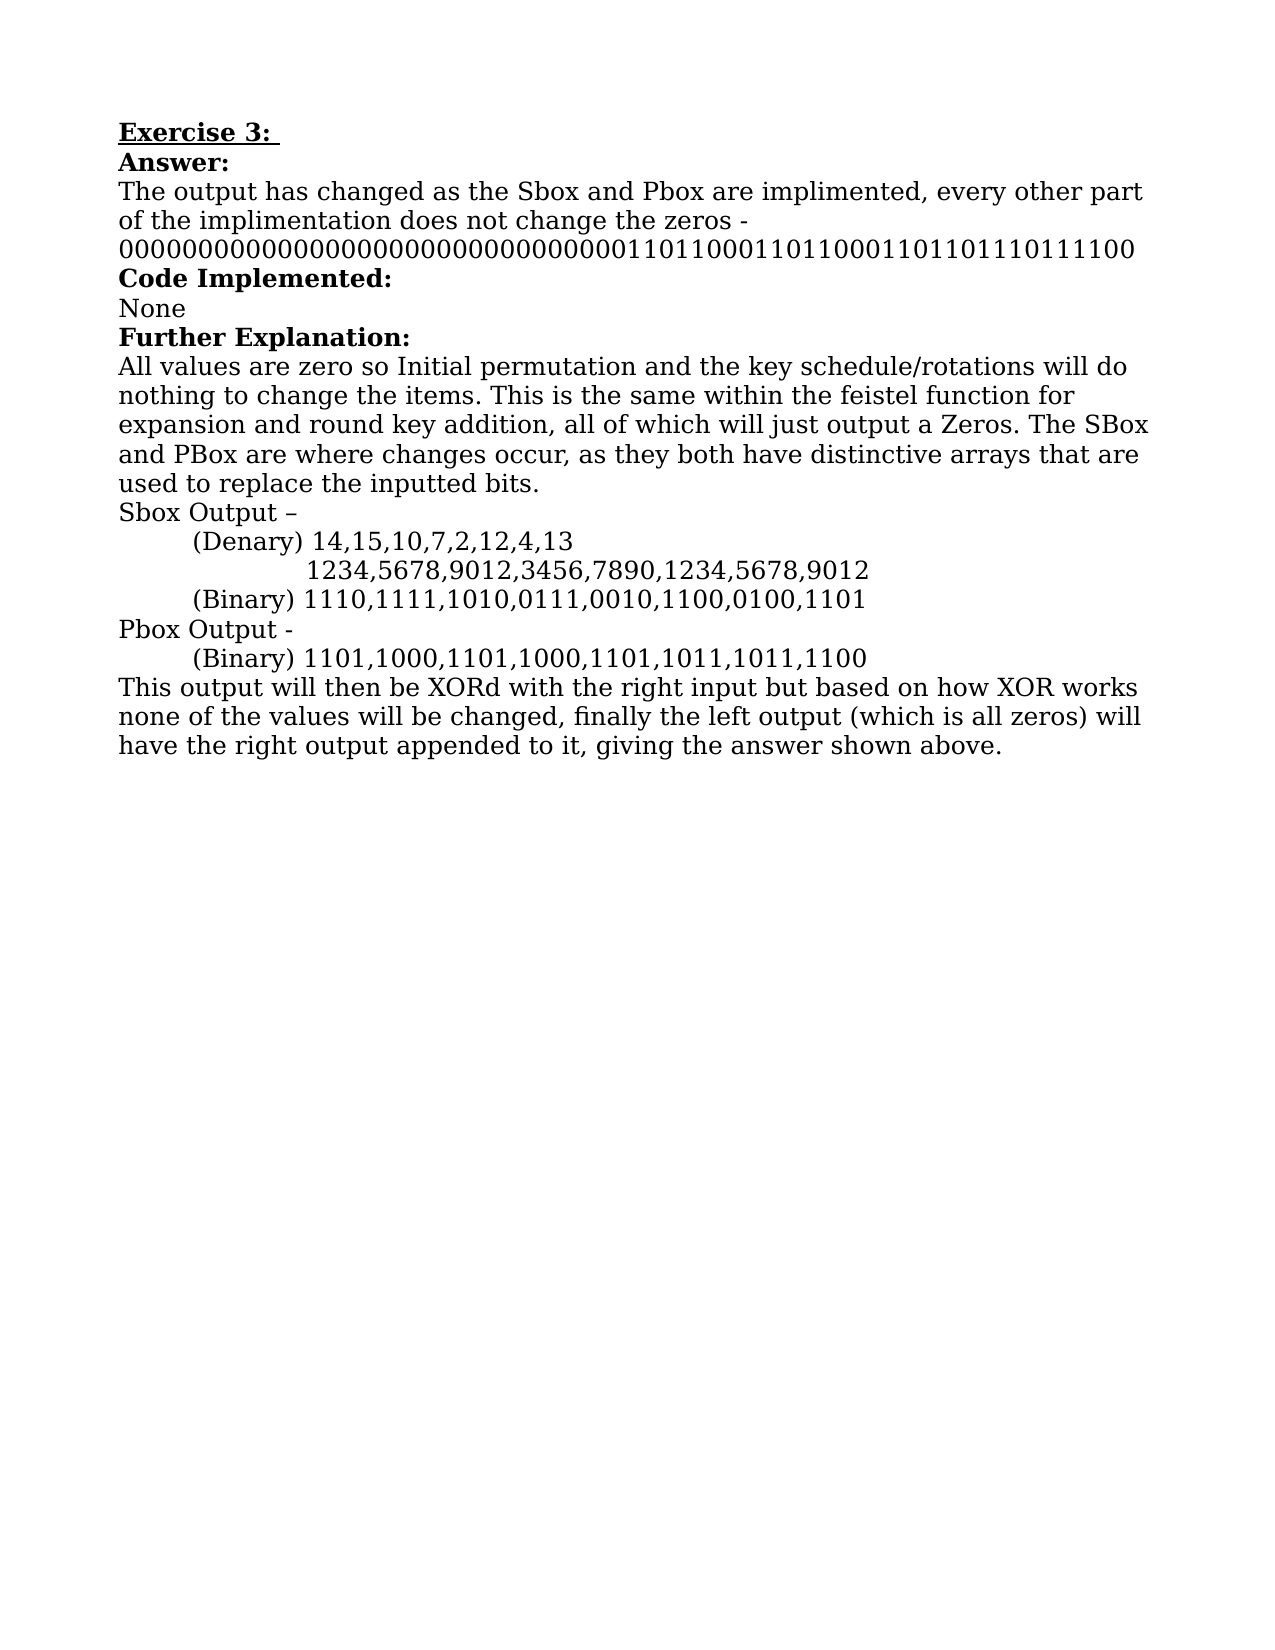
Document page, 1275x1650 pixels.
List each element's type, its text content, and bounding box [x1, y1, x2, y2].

text (Denary) 14,15,10,7,2,12,4,13 [118, 527, 1157, 556]
text (Binary) 1110,1111,1010,0111,0010,1100,0100,1101 [118, 586, 1157, 615]
text Exercise 3: [118, 118, 1157, 147]
text Code Implemented: [118, 264, 1157, 294]
text Sbox Output – [118, 498, 1157, 527]
text This output will then be XORd with the right input but based on how XOR works none of the values will be changed, finally the left output (which is all zeros) will have the right output appended to it, giving the answer shown above. [118, 673, 1157, 761]
text The output has changed as the Sbox and Pbox are implimented, every other part of the implimentation does not change the zeros - 0000000000000000000000000000000011011000110110001101101110111100 [118, 177, 1157, 264]
text Answer: [118, 147, 1157, 177]
text Further Explanation: [118, 323, 1157, 352]
text (Binary) 1101,1000,1101,1000,1101,1011,1011,1100 [118, 644, 1157, 673]
text 1234,5678,9012,3456,7890,1234,5678,9012 [118, 556, 1157, 586]
text All values are zero so Initial permutation and the key schedule/rotations will do nothing to change the items. This is the same within the feistel function for expansion and round key addition, all of which will just output a Zeros. The SBox and PBox are where changes occur, as they both have distinctive arrays that are used to replace the inputted bits. [118, 352, 1157, 498]
text None [118, 294, 1157, 323]
text Pbox Output - [118, 615, 1157, 644]
